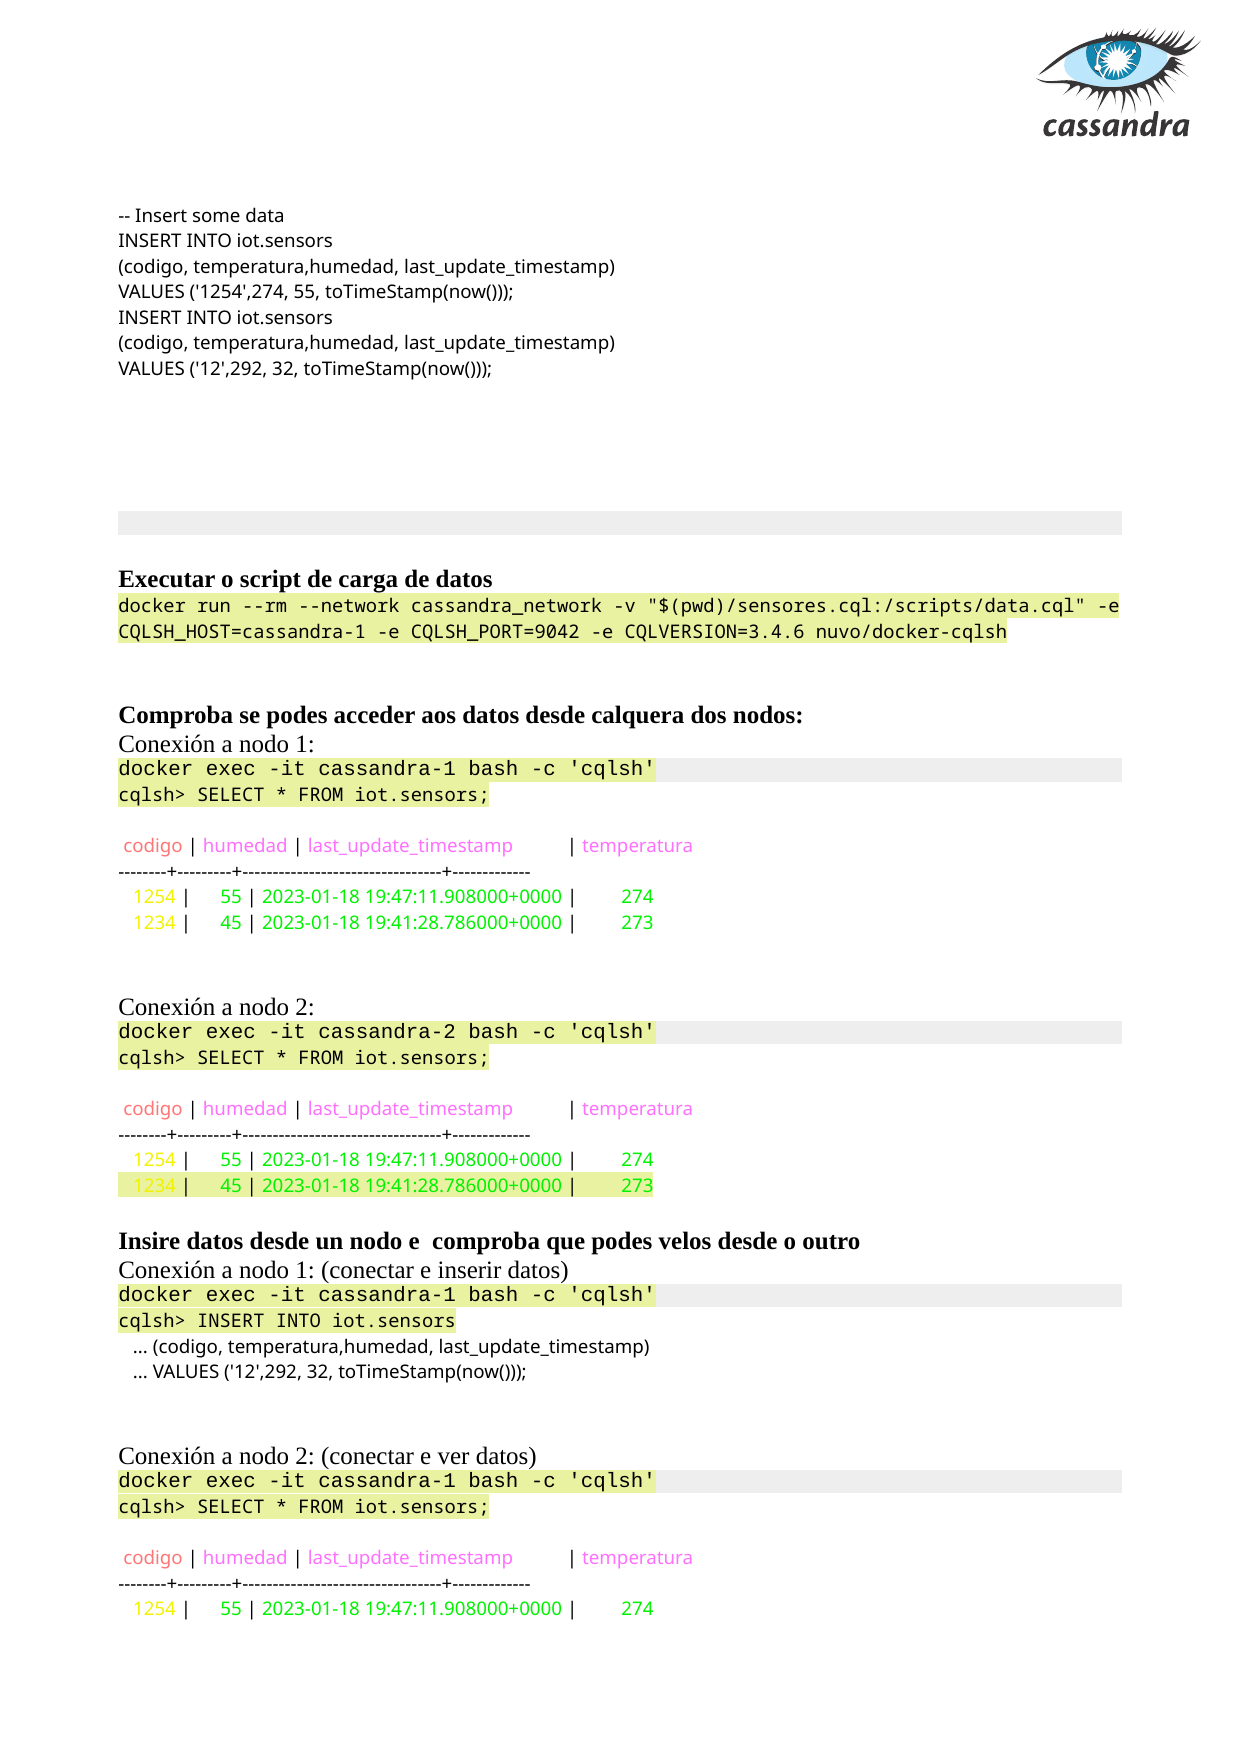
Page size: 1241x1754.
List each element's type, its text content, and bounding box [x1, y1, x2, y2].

text (codigo, temperatura,humedad, last_update_timestamp) [118, 253, 1122, 278]
text -- Insert some data [118, 202, 1122, 227]
text Insire datos desde un nodo e comproba que podes velos desde o outro [118, 1226, 1122, 1255]
text docker exec -it cassandra-1 bash -c 'cqlsh' [118, 1284, 1122, 1307]
text Executar o script de carga de datos [118, 564, 1122, 592]
text cqlsh> SELECT * FROM iot.sensors; [118, 1493, 1122, 1519]
text Comproba se podes acceder aos datos desde calquera dos nodos: [118, 701, 1122, 729]
text 1234 | 45 | 2023-01-18 19:41:28.786000+0000 | 273 [118, 909, 1122, 935]
text docker exec -it cassandra-2 bash -c 'cqlsh' [118, 1021, 1122, 1044]
text VALUES ('12',292, 32, toTimeStamp(now())); [118, 355, 1122, 381]
text Conexión a nodo 1: [118, 729, 1122, 758]
text ... VALUES ('12',292, 32, toTimeStamp(now())); [118, 1358, 1122, 1384]
text --------+---------+---------------------------------+------------- [118, 858, 1122, 884]
text Conexión a nodo 2: (conectar e ver datos) [118, 1441, 1122, 1470]
text Conexión a nodo 1: (conectar e inserir datos) [118, 1255, 1122, 1284]
text codigo | humedad | last_update_timestamp | temperatura [118, 833, 1122, 858]
text docker exec -it cassandra-1 bash -c 'cqlsh' [118, 1470, 1122, 1493]
text 1254 | 55 | 2023-01-18 19:47:11.908000+0000 | 274 [118, 884, 1122, 909]
text docker exec -it cassandra-1 bash -c 'cqlsh' [118, 758, 1122, 782]
text Conexión a nodo 2: [118, 992, 1122, 1021]
text codigo | humedad | last_update_timestamp | temperatura [118, 1544, 1122, 1570]
text 1254 | 55 | 2023-01-18 19:47:11.908000+0000 | 274 [118, 1146, 1122, 1172]
text cqlsh> INSERT INTO iot.sensors [118, 1307, 1122, 1333]
text VALUES ('1254',274, 55, toTimeStamp(now())); [118, 278, 1122, 304]
text ... (codigo, temperatura,humedad, last_update_timestamp) [118, 1333, 1122, 1358]
text 1254 | 55 | 2023-01-18 19:47:11.908000+0000 | 274 [118, 1596, 1122, 1621]
text (codigo, temperatura,humedad, last_update_timestamp) [118, 329, 1122, 355]
text docker run --rm --network cassandra_network -v "$(pwd)/sensores.cql:/scripts/data.cql" -e CQLSH_HOST=cassandra-1 -e CQLSH_PORT=9042 -e CQLVERSION=3.4.6 nuvo/docker-cqlsh [118, 592, 1122, 643]
text INSERT INTO iot.sensors [118, 304, 1122, 329]
text 1234 | 45 | 2023-01-18 19:41:28.786000+0000 | 273 [118, 1172, 1122, 1197]
text cqlsh> SELECT * FROM iot.sensors; [118, 1044, 1122, 1070]
text --------+---------+---------------------------------+------------- [118, 1570, 1122, 1596]
text cqlsh> SELECT * FROM iot.sensors; [118, 782, 1122, 807]
text codigo | humedad | last_update_timestamp | temperatura [118, 1095, 1122, 1121]
text INSERT INTO iot.sensors [118, 227, 1122, 253]
text --------+---------+---------------------------------+------------- [118, 1121, 1122, 1146]
